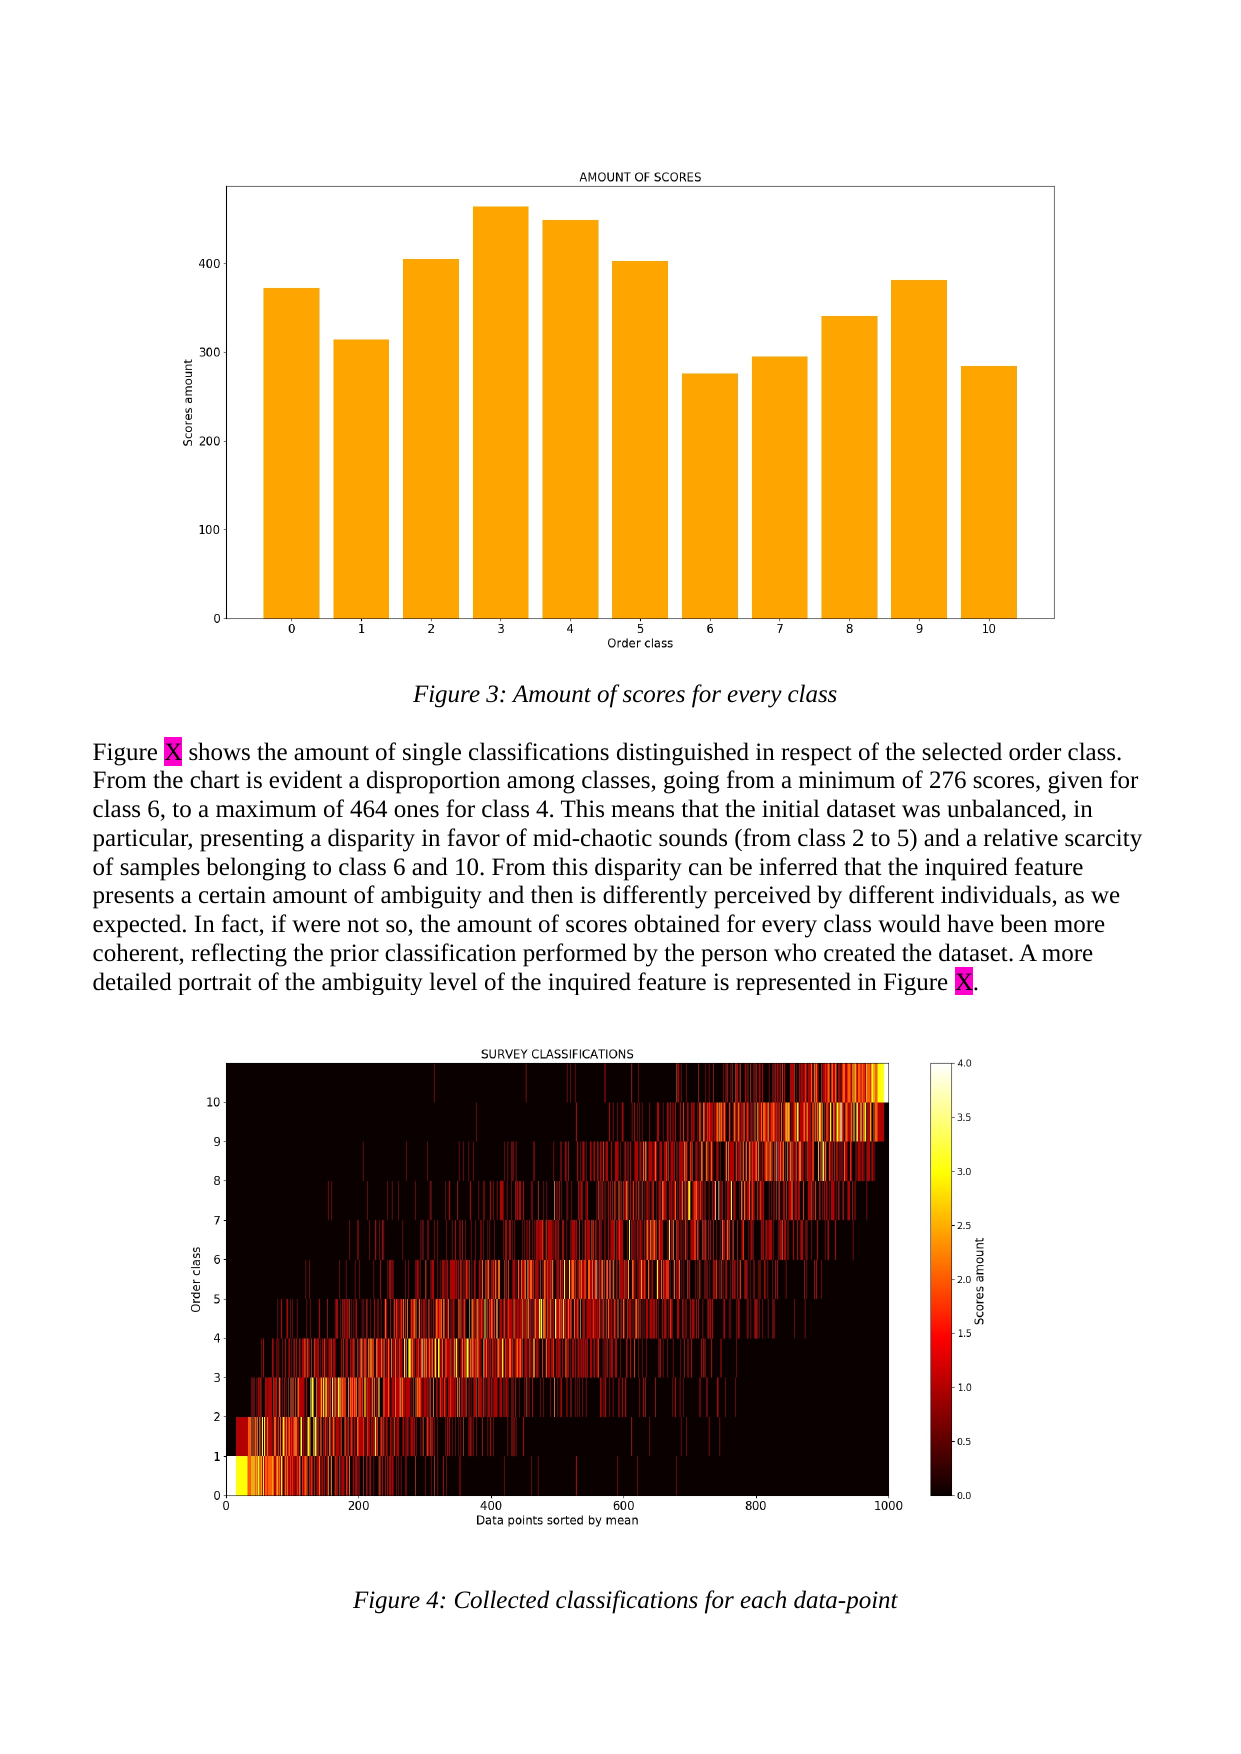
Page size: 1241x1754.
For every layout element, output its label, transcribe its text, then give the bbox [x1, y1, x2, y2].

text Figure 4: Collected classifications for each data-point [92, 1557, 1160, 1614]
text Figure 3: Amount of scores for every class [92, 680, 1160, 708]
text Figure X shows the amount of single classifications distinguished in respect of the selected order class. From the chart is evident a disproportion among classes, going from a minimum of 276 scores, given for class 6, to a maximum of 464 ones for class 4. This means that the initial dataset was unbalanced, in particular, presenting a disparity in favor of mid-chaotic sounds (from class 2 to 5) and a relative scarcity of samples belonging to class 6 and 10. From this disparity can be inferred that the inquired feature presents a certain amount of ambiguity and then is differently perceived by different individuals, as we expected. In fact, if were not so, the amount of scores obtained for every class would have been more coherent, reflecting the prior classification performed by the person who created the dataset. A more detailed portrait of the ambiguity level of the inquired feature is represented in Figure X. [92, 737, 1160, 995]
picture [92, 995, 1161, 1557]
picture [92, 118, 1161, 680]
